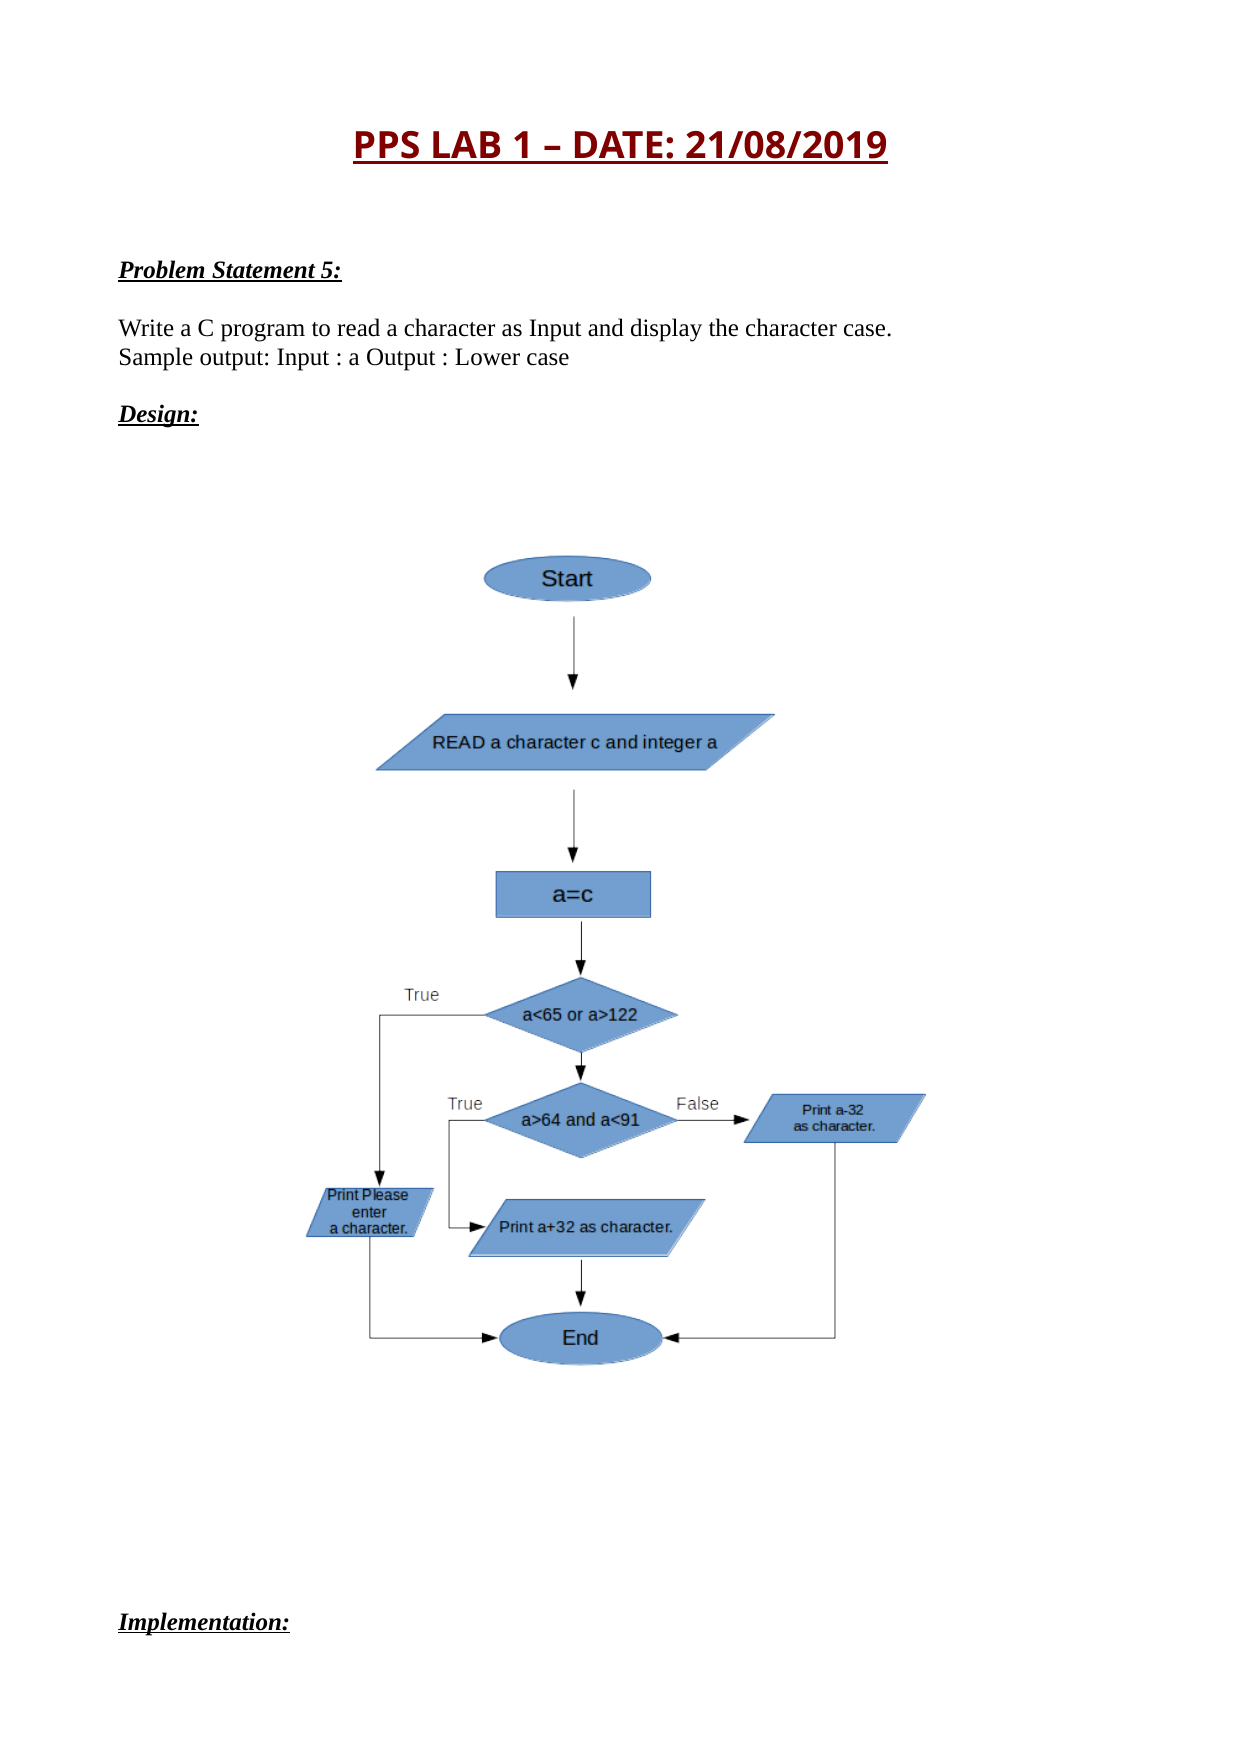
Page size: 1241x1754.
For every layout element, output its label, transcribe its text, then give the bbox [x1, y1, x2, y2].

text PPS LAB 1 – DATE: 21/08/2019 [118, 118, 1122, 169]
picture [263, 455, 999, 1496]
text Problem Statement 5: [118, 255, 1122, 284]
text Write a C program to read a character as Input and display the character case. [118, 313, 1122, 342]
text Sample output: Input : a Output : Lower case [118, 342, 1122, 370]
text Design: [118, 399, 1122, 428]
text Implementation: [118, 1607, 1122, 1635]
